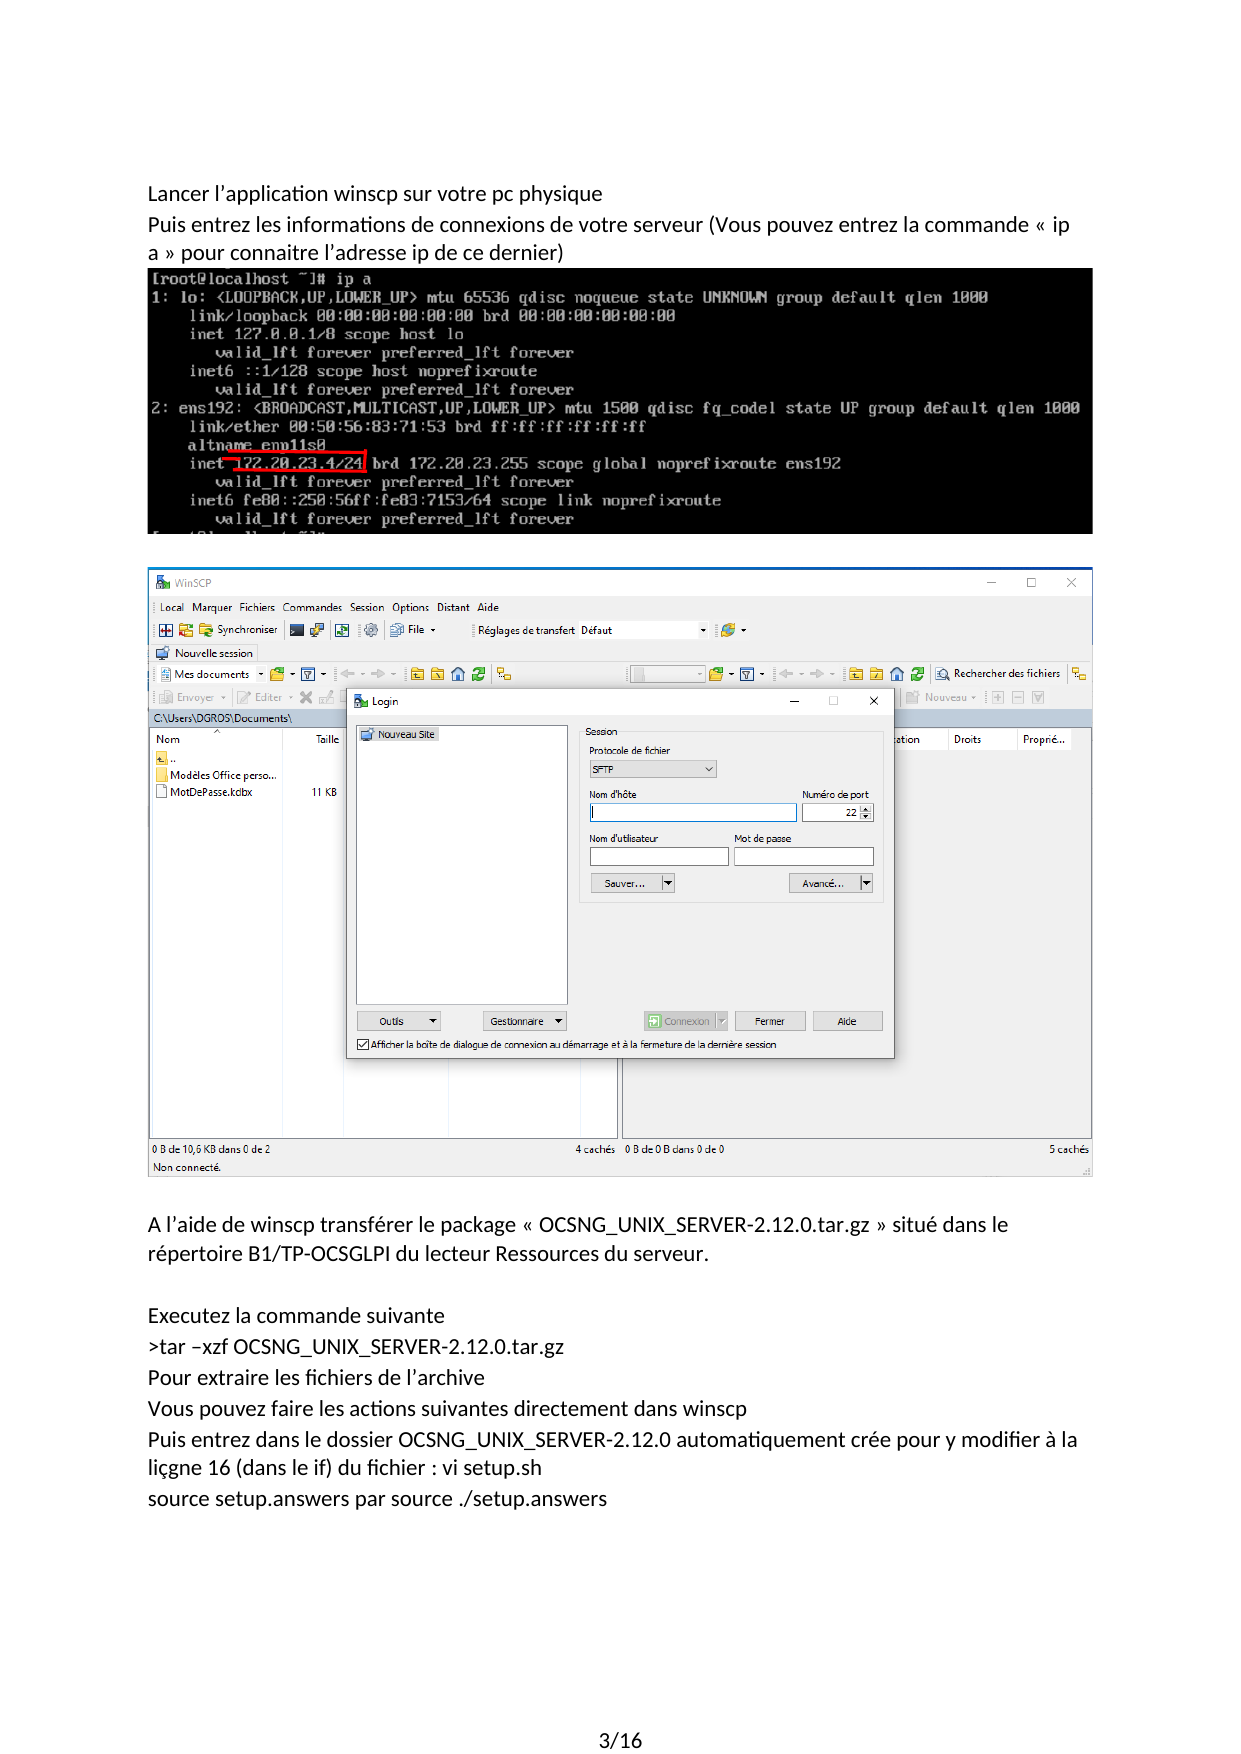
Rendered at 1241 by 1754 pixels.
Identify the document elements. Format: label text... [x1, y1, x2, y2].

text Lancer l’application winscp sur votre pc physique [148, 179, 1093, 207]
text Pour extraire les fichiers de l’archive [148, 1363, 1093, 1391]
text source setup.answers par source ./setup.answers [148, 1484, 1093, 1512]
picture [147, 268, 1093, 534]
text A l’aide de winscp transférer le package « OCSNG_UNIX_SERVER-2.12.0.tar.gz » situé dans le répertoire B1/TP-OCSGLPI du lecteur Ressources du serveur. [148, 1211, 1093, 1267]
text Puis entrez les informations de connexions de votre serveur (Vous pouvez entrez la commande « ip a » pour connaitre l’adresse ip de ce dernier) [148, 210, 1093, 266]
picture [147, 567, 1093, 1177]
text >tar –xzf OCSNG_UNIX_SERVER-2.12.0.tar.gz [148, 1332, 1093, 1360]
text Puis entrez dans le dossier OCSNG_UNIX_SERVER-2.12.0 automatiquement crée pour y modifier à la liçgne 16 (dans le if) du fichier : vi setup.sh [148, 1425, 1093, 1481]
text Executez la commande suivante [148, 1301, 1093, 1329]
text Vous pouvez faire les actions suivantes directement dans winscp [148, 1394, 1093, 1422]
